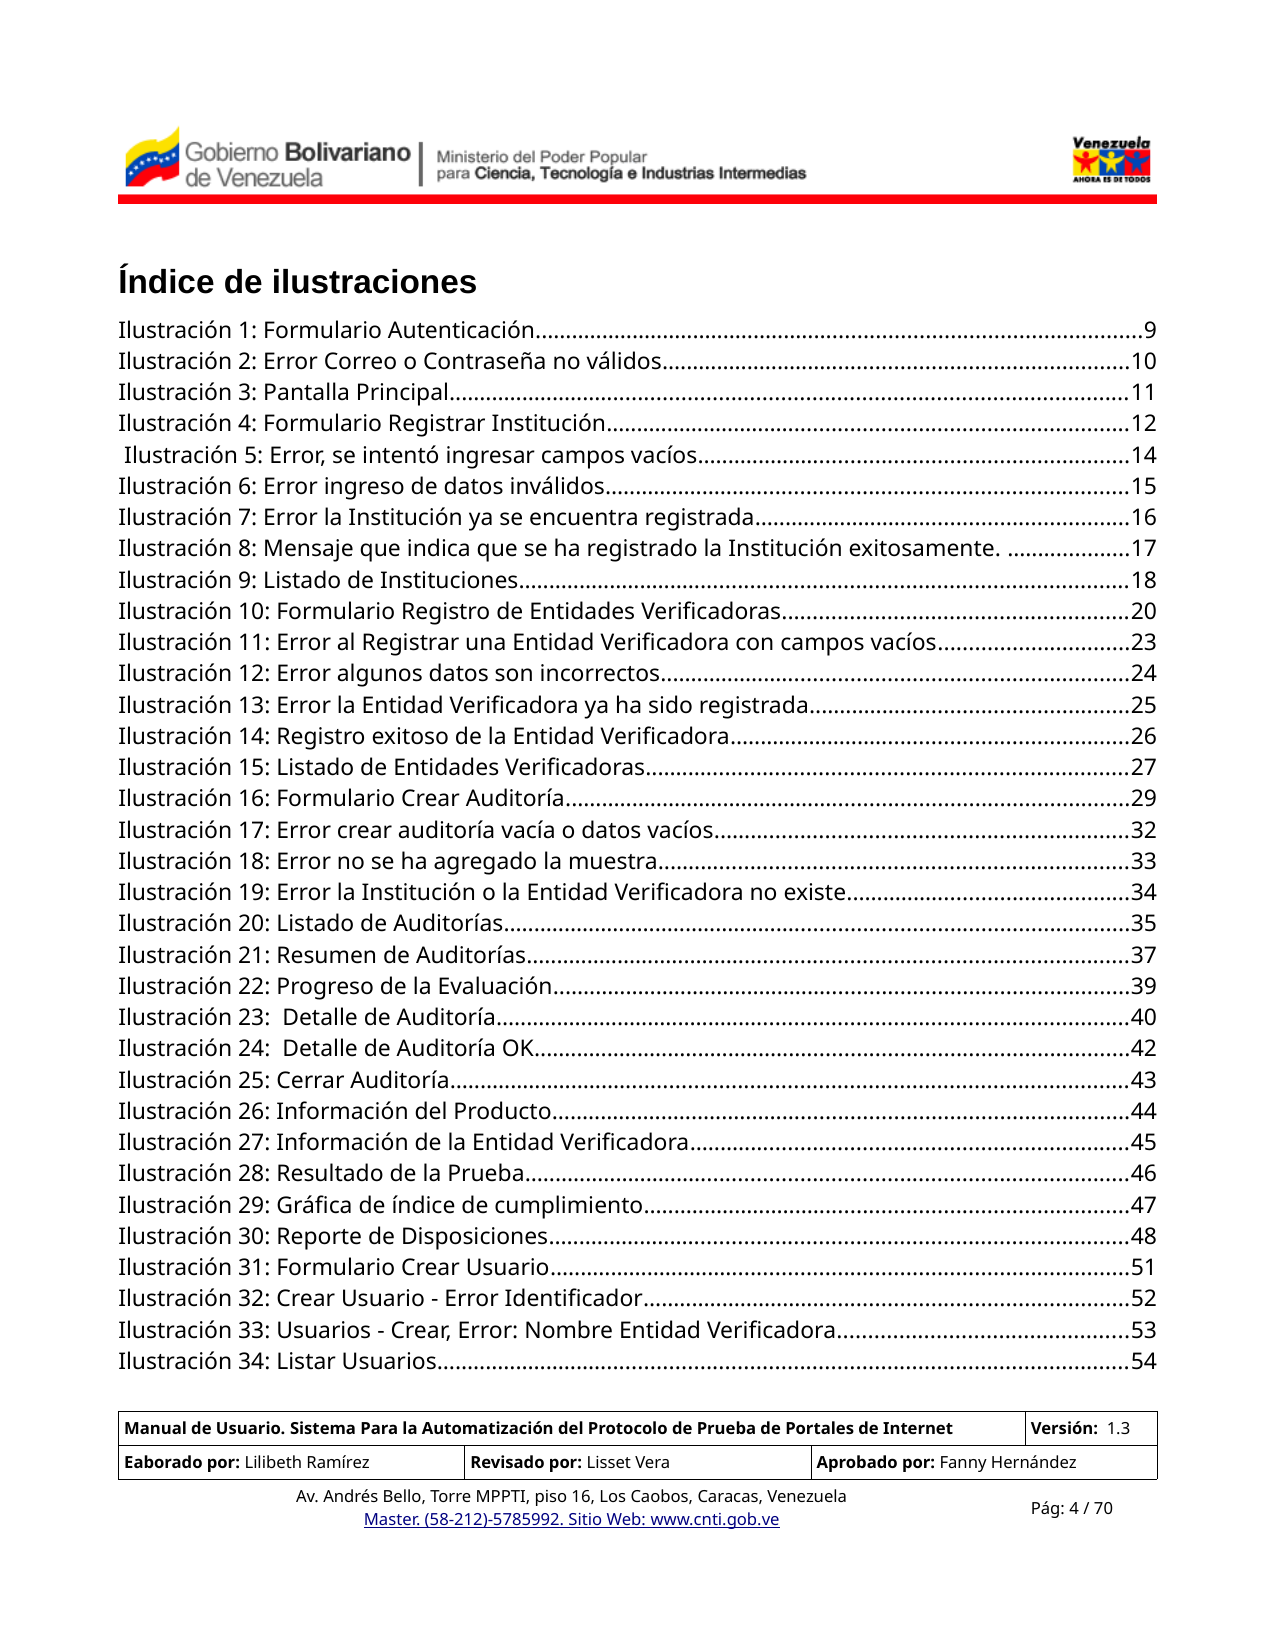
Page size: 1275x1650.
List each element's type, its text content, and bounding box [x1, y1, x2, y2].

picture [118, 118, 1157, 204]
text Ilustración 3: Pantalla Principal 11 [118, 376, 1157, 407]
text Ilustración 11: Error al Registrar una Entidad Verificadora con campos vacíos 23 [118, 626, 1157, 657]
text Ilustración 10: Formulario Registro de Entidades Verificadoras 20 [118, 595, 1157, 626]
text Ilustración 6: Error ingreso de datos inválidos 15 [118, 470, 1157, 501]
text Ilustración 31: Formulario Crear Usuario 51 [118, 1251, 1157, 1282]
text Ilustración 27: Información de la Entidad Verificadora 45 [118, 1126, 1157, 1157]
text Ilustración 26: Información del Producto 44 [118, 1095, 1157, 1126]
text Ilustración 16: Formulario Crear Auditoría 29 [118, 782, 1157, 813]
text Ilustración 7: Error la Institución ya se encuentra registrada 16 [118, 501, 1157, 532]
text Ilustración 2: Error Correo o Contraseña no válidos 10 [118, 345, 1157, 376]
text Ilustración 12: Error algunos datos son incorrectos 24 [118, 657, 1157, 688]
text Ilustración 17: Error crear auditoría vacía o datos vacíos 32 [118, 813, 1157, 845]
text Ilustración 15: Listado de Entidades Verificadoras 27 [118, 751, 1157, 782]
text Ilustración 25: Cerrar Auditoría 43 [118, 1063, 1157, 1095]
text Ilustración 22: Progreso de la Evaluación 39 [118, 970, 1157, 1001]
text Ilustración 4: Formulario Registrar Institución 12 [118, 407, 1157, 438]
text Ilustración 32: Crear Usuario - Error Identificador 52 [118, 1282, 1157, 1313]
text Ilustración 28: Resultado de la Prueba 46 [118, 1157, 1157, 1188]
text Ilustración 34: Listar Usuarios 54 [118, 1345, 1157, 1376]
text Ilustración 29: Gráfica de índice de cumplimiento 47 [118, 1188, 1157, 1220]
text Ilustración 30: Reporte de Disposiciones 48 [118, 1220, 1157, 1251]
subtitle Índice de ilustraciones [118, 263, 1157, 301]
text Ilustración 18: Error no se ha agregado la muestra 33 [118, 845, 1157, 876]
text Ilustración 24: Detalle de Auditoría OK 42 [118, 1032, 1157, 1063]
text Ilustración 21: Resumen de Auditorías 37 [118, 938, 1157, 970]
text Ilustración 9: Listado de Instituciones 18 [118, 563, 1157, 595]
text Ilustración 8: Mensaje que indica que se ha registrado la Institución exitosamente. 17 [118, 532, 1157, 563]
text Ilustración 5: Error, se intentó ingresar campos vacíos 14 [118, 438, 1157, 470]
text Ilustración 23: Detalle de Auditoría 40 [118, 1001, 1157, 1032]
text Ilustración 13: Error la Entidad Verificadora ya ha sido registrada 25 [118, 688, 1157, 720]
text Ilustración 20: Listado de Auditorías 35 [118, 907, 1157, 938]
text Ilustración 1: Formulario Autenticación 9 [118, 313, 1157, 345]
text Ilustración 19: Error la Institución o la Entidad Verificadora no existe 34 [118, 876, 1157, 907]
text Ilustración 33: Usuarios - Crear, Error: Nombre Entidad Verificadora 53 [118, 1313, 1157, 1345]
text Ilustración 14: Registro exitoso de la Entidad Verificadora 26 [118, 720, 1157, 751]
